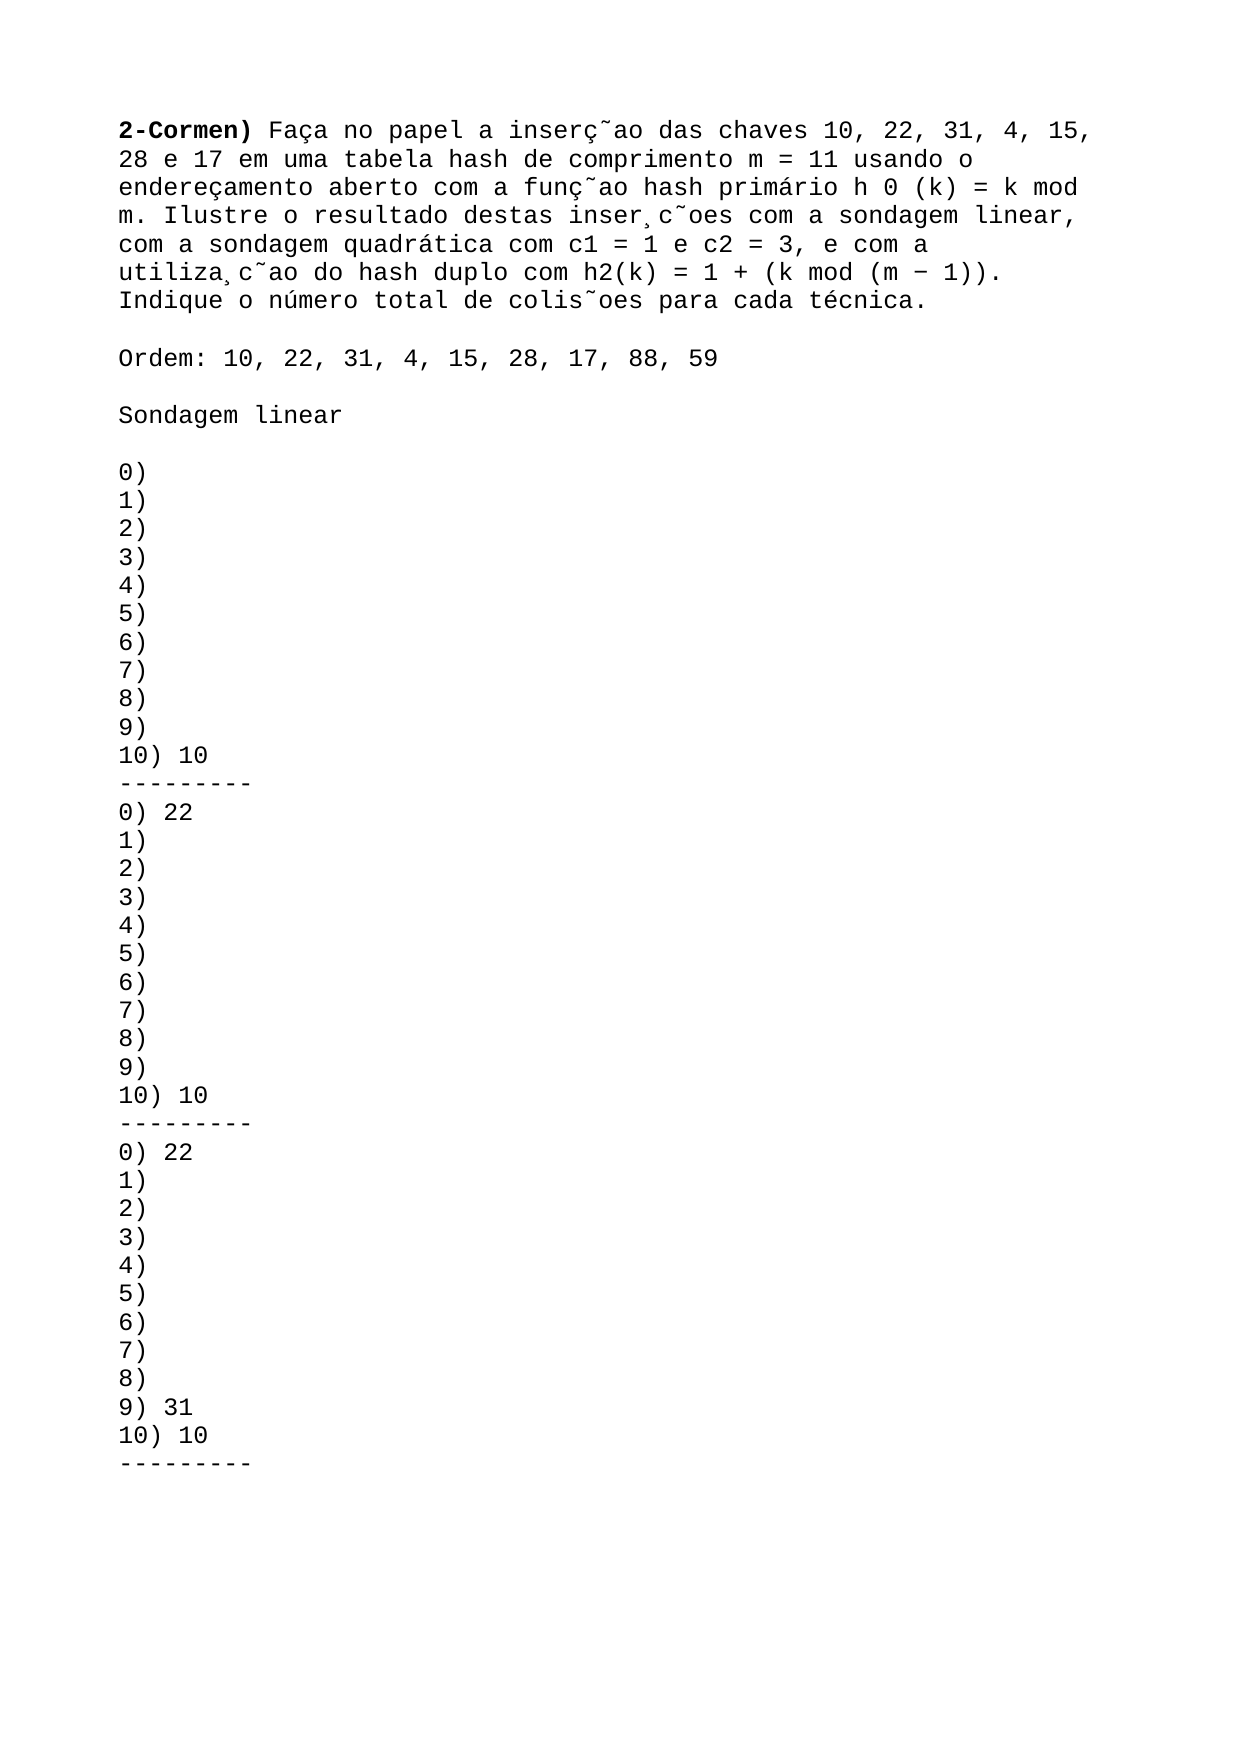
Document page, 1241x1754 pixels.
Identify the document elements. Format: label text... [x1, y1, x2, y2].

text 3) [118, 884, 1122, 913]
text 8) [118, 1026, 1122, 1054]
text 0) 22 [118, 1139, 1122, 1168]
text 0) [118, 459, 1122, 488]
text 1) [118, 828, 1122, 856]
text 7) [118, 658, 1122, 686]
text 7) [118, 998, 1122, 1026]
text 3) [118, 544, 1122, 573]
text Sondagem linear [118, 402, 1122, 431]
text --------- [118, 771, 1122, 799]
text 2) [118, 516, 1122, 544]
text 9) [118, 1054, 1122, 1083]
text --------- [118, 1111, 1122, 1139]
text 10) 10 [118, 743, 1122, 771]
text 5) [118, 941, 1122, 969]
text 2) [118, 1196, 1122, 1224]
text 0) 22 [118, 799, 1122, 828]
text 7) [118, 1338, 1122, 1366]
text 6) [118, 629, 1122, 658]
text 10) 10 [118, 1083, 1122, 1111]
text Ordem: 10, 22, 31, 4, 15, 28, 17, 88, 59 [118, 345, 1122, 373]
text 1) [118, 1168, 1122, 1196]
text 1) [118, 488, 1122, 516]
text --------- [118, 1451, 1122, 1479]
text 10) 10 [118, 1423, 1122, 1451]
text 2-Cormen) Faça no papel a inserç˜ao das chaves 10, 22, 31, 4, 15, 28 e 17 em uma tabela hash de comprimento m = 11 usando o endereçamento aberto com a funç˜ao hash primário h 0 (k) = k mod m. Ilustre o resultado destas inser¸c˜oes com a sondagem linear, com a sondagem quadrática com c1 = 1 e c2 = 3, e com a utiliza¸c˜ao do hash duplo com h2(k) = 1 + (k mod (m − 1)). Indique o número total de colis˜oes para cada técnica. [118, 118, 1122, 316]
text 3) [118, 1224, 1122, 1253]
text 8) [118, 1366, 1122, 1394]
text 6) [118, 969, 1122, 998]
text 9) [118, 714, 1122, 743]
text 5) [118, 1281, 1122, 1309]
text 9) 31 [118, 1394, 1122, 1423]
text 6) [118, 1309, 1122, 1338]
text 4) [118, 1253, 1122, 1281]
text 5) [118, 601, 1122, 629]
text 2) [118, 856, 1122, 884]
text 4) [118, 913, 1122, 941]
text 8) [118, 686, 1122, 714]
text 4) [118, 573, 1122, 601]
